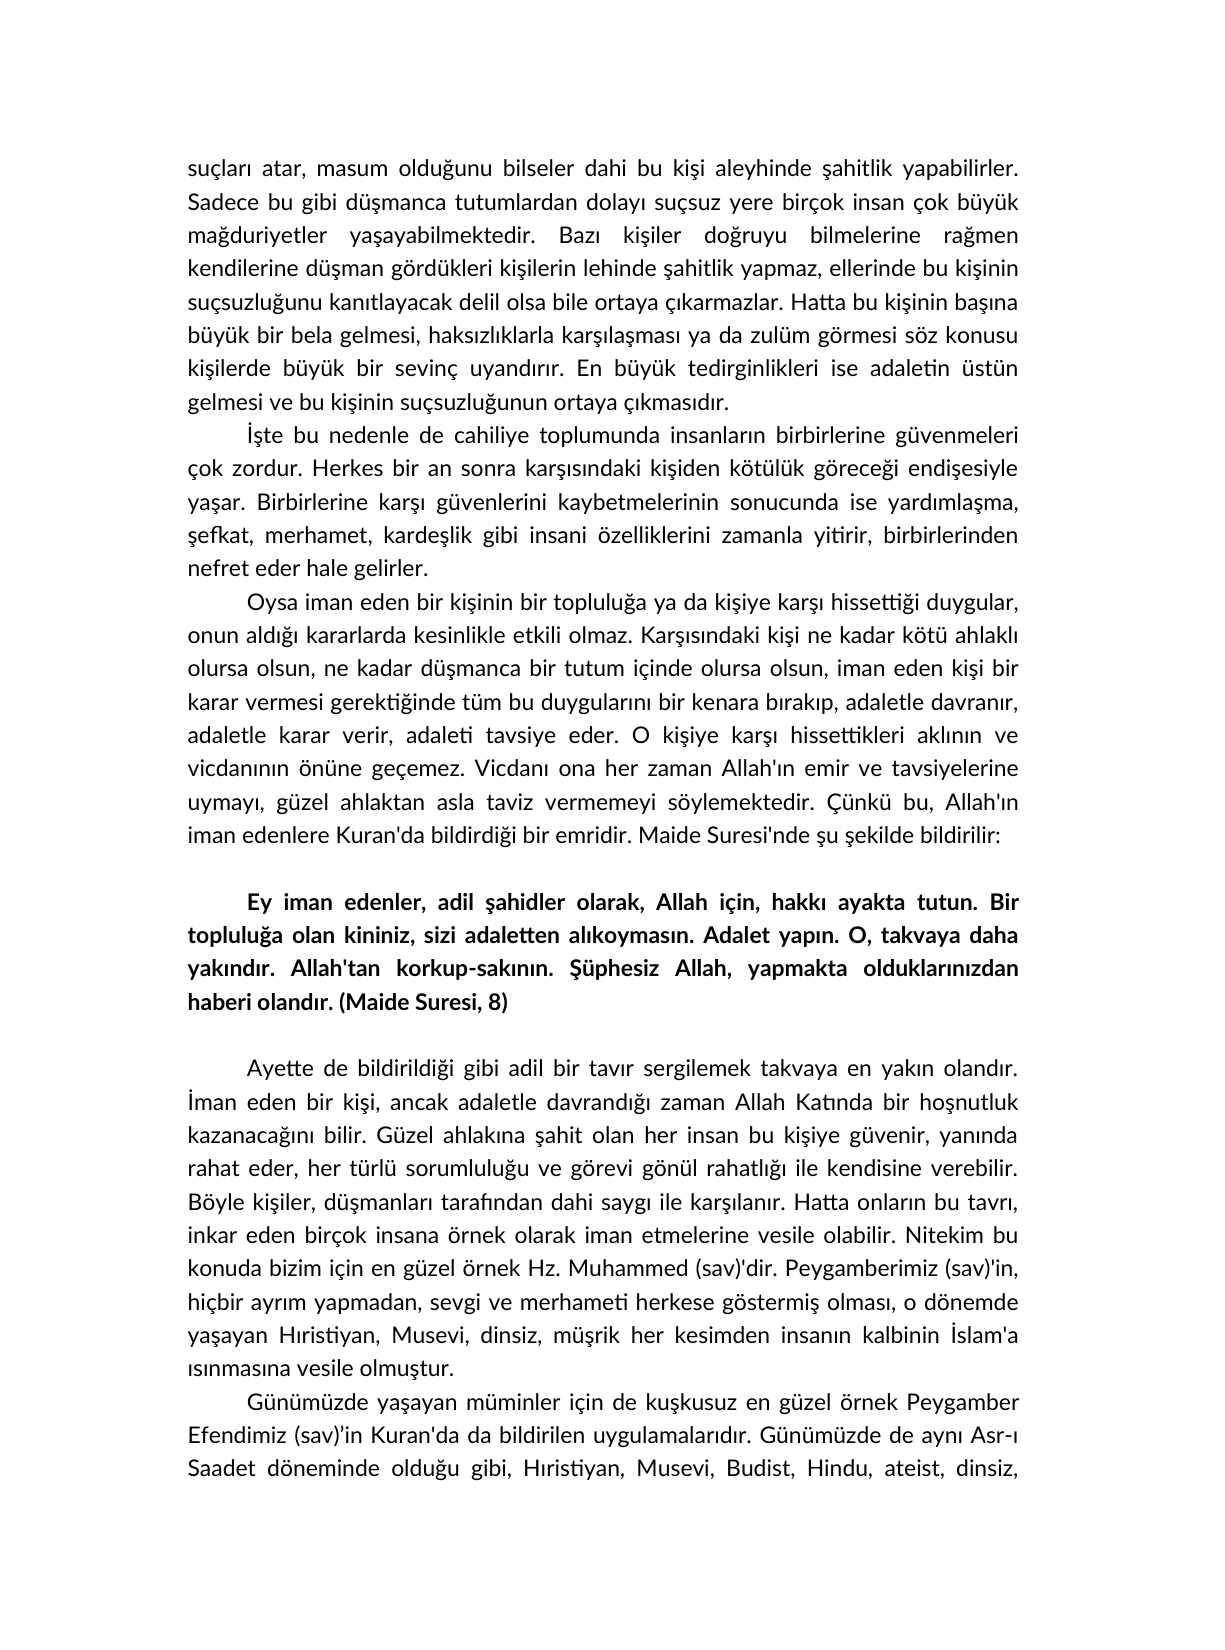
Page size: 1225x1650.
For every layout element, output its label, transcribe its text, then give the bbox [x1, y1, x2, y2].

text suçları atar, masum olduğunu bilseler dahi bu kişi aleyhinde şahitlik yapabilirler. Sadece bu gibi düşmanca tutumlardan dolayı suçsuz yere birçok insan çok büyük mağduriyetler yaşayabilmektedir. Bazı kişiler doğruyu bilmelerine rağmen kendilerine düşman gördükleri kişilerin lehinde şahitlik yapmaz, ellerinde bu kişinin suçsuzluğunu kanıtlayacak delil olsa bile ortaya çıkarmazlar. Hatta bu kişinin başına büyük bir bela gelmesi, haksızlıklarla karşılaşması ya da zulüm görmesi söz konusu kişilerde büyük bir sevinç uyandırır. En büyük tedirginlikleri ise adaletin üstün gelmesi ve bu kişinin suçsuzluğunun ortaya çıkmasıdır. [187, 150, 1020, 417]
text Oysa iman eden bir kişinin bir topluluğa ya da kişiye karşı hissettiği duygular, onun aldığı kararlarda kesinlikle etkili olmaz. Karşısındaki kişi ne kadar kötü ahlaklı olursa olsun, ne kadar düşmanca bir tutum içinde olursa olsun, iman eden kişi bir karar vermesi gerektiğinde tüm bu duygularını bir kenara bırakıp, adaletle davranır, adaletle karar verir, adaleti tavsiye eder. O kişiye karşı hissettikleri aklının ve vicdanının önüne geçemez. Vicdanı ona her zaman Allah'ın emir ve tavsiyelerine uymayı, güzel ahlaktan asla taviz vermemeyi söylemektedir. Çünkü bu, Allah'ın iman edenlere Kuran'da bildirdiği bir emridir. Maide Suresi'nde şu şekilde bildirilir: [187, 583, 1020, 850]
text Günümüzde yaşayan müminler için de kuşkusuz en güzel örnek Peygamber Efendimiz (sav)’in Kuran'da da bildirilen uygulamalarıdır. Günümüzde de aynı Asr-ı Saadet döneminde olduğu gibi, Hıristiyan, Musevi, Budist, Hindu, ateist, dinsiz, [187, 1383, 1020, 1483]
text Ey iman edenler, adil şahidler olarak, Allah için, hakkı ayakta tutun. Bir topluluğa olan kininiz, sizi adaletten alıkoymasın. Adalet yapın. O, takvaya daha yakındır. Allah'tan korkup-sakının. Şüphesiz Allah, yapmakta olduklarınızdan haberi olandır. (Maide Suresi, 8) [187, 883, 1020, 1017]
text İşte bu nedenle de cahiliye toplumunda insanların birbirlerine güvenmeleri çok zordur. Herkes bir an sonra karşısındaki kişiden kötülük göreceği endişesiyle yaşar. Birbirlerine karşı güvenlerini kaybetmelerinin sonucunda ise yardımlaşma, şefkat, merhamet, kardeşlik gibi insani özelliklerini zamanla yitirir, birbirlerinden nefret eder hale gelirler. [187, 417, 1020, 583]
text Ayette de bildirildiği gibi adil bir tavır sergilemek takvaya en yakın olandır. İman eden bir kişi, ancak adaletle davrandığı zaman Allah Katında bir hoşnutluk kazanacağını bilir. Güzel ahlakına şahit olan her insan bu kişiye güvenir, yanında rahat eder, her türlü sorumluluğu ve görevi gönül rahatlığı ile kendisine verebilir. Böyle kişiler, düşmanları tarafından dahi saygı ile karşılanır. Hatta onların bu tavrı, inkar eden birçok insana örnek olarak iman etmelerine vesile olabilir. Nitekim bu konuda bizim için en güzel örnek Hz. Muhammed (sav)'dir. Peygamberimiz (sav)'in, hiçbir ayrım yapmadan, sevgi ve merhameti herkese göstermiş olması, o dönemde yaşayan Hıristiyan, Musevi, dinsiz, müşrik her kesimden insanın kalbinin İslam'a ısınmasına vesile olmuştur. [187, 1050, 1020, 1383]
